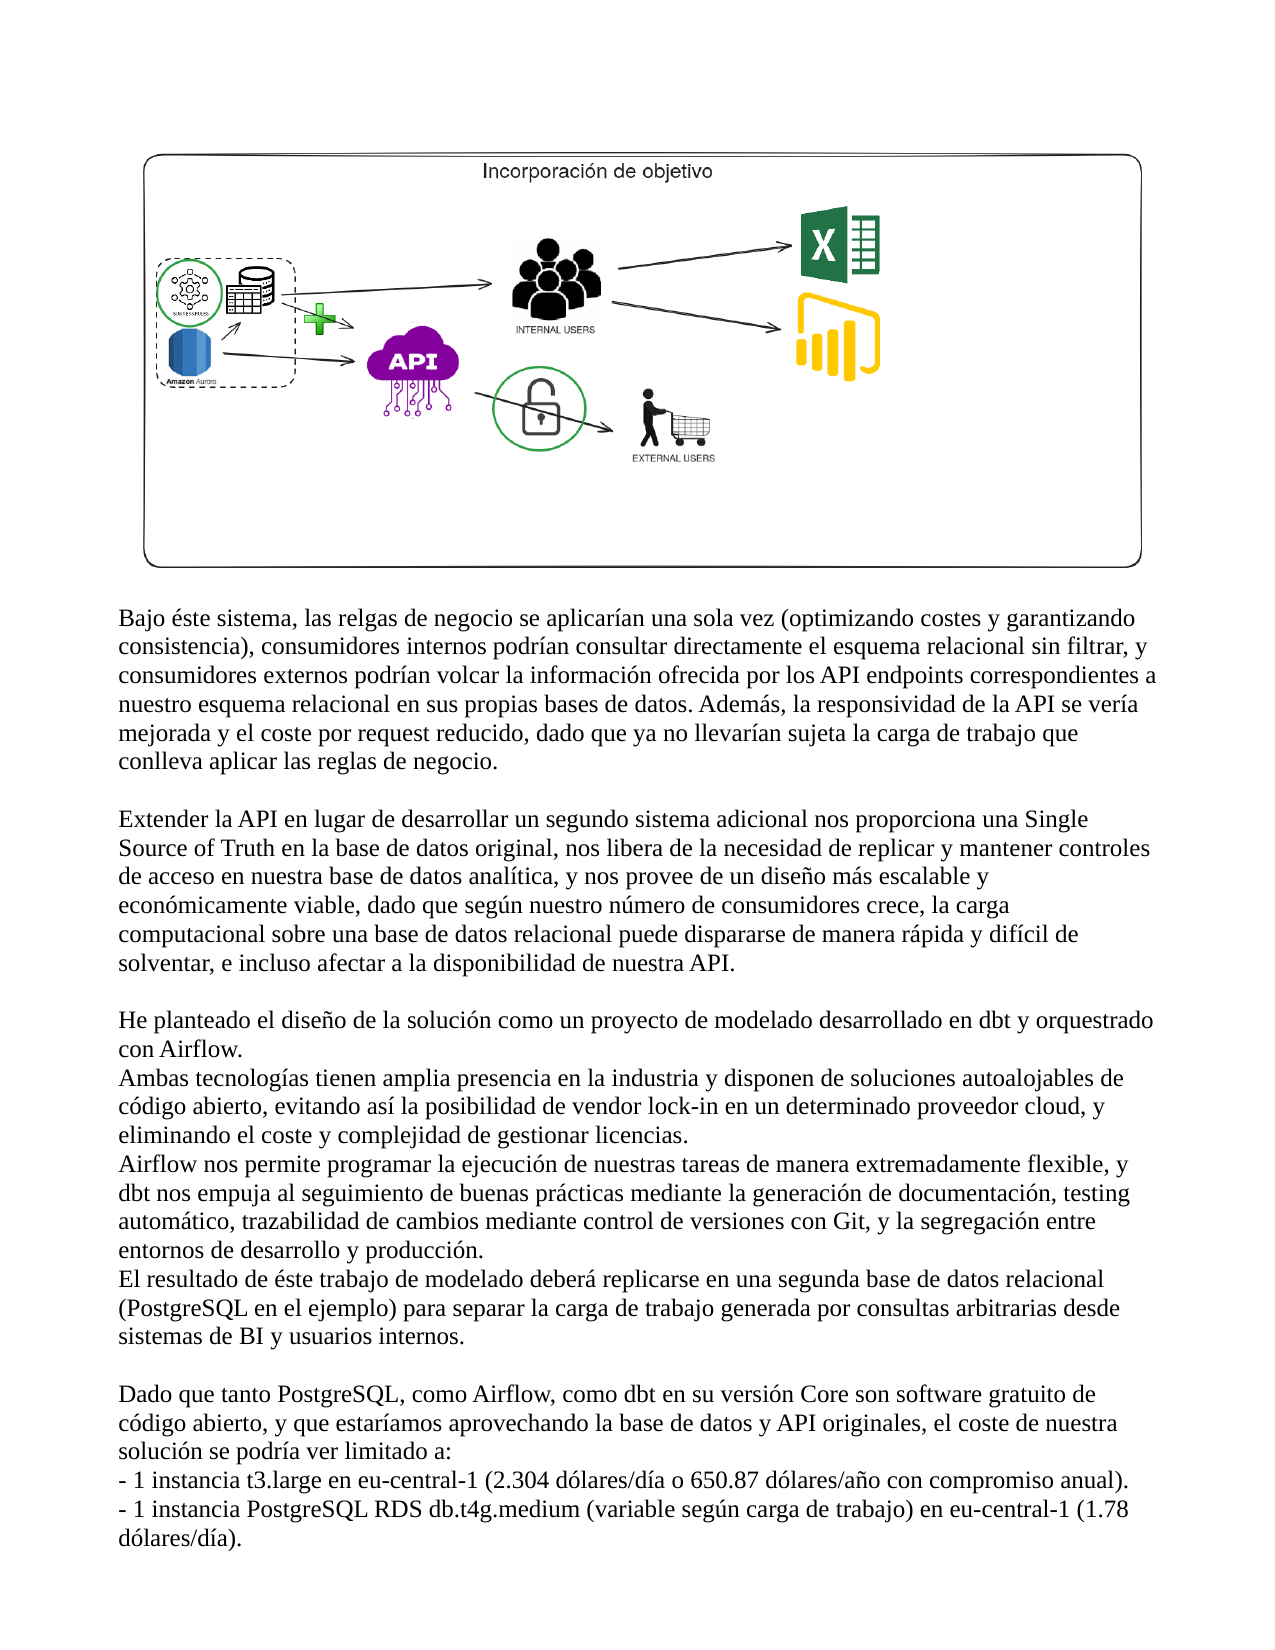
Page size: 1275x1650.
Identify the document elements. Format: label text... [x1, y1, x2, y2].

text - 1 instancia PostgreSQL RDS db.t4g.medium (variable según carga de trabajo) en eu-central-1 (1.78 dólares/día). [118, 1494, 1157, 1551]
text - 1 instancia t3.large en eu-central-1 (2.304 dólares/día o 650.87 dólares/año con compromiso anual). [118, 1465, 1157, 1494]
text Extender la API en lugar de desarrollar un segundo sistema adicional nos proporciona una Single Source of Truth en la base de datos original, nos libera de la necesidad de replicar y mantener controles de acceso en nuestra base de datos analítica, y nos provee de un diseño más escalable y económicamente viable, dado que según nuestro número de consumidores crece, la carga computacional sobre una base de datos relacional puede dispararse de manera rápida y difícil de solventar, e incluso afectar a la disponibilidad de nuestra API. [118, 804, 1157, 976]
text Bajo éste sistema, las relgas de negocio se aplicarían una sola vez (optimizando costes y garantizando consistencia), consumidores internos podrían consultar directamente el esquema relacional sin filtrar, y consumidores externos podrían volcar la información ofrecida por los API endpoints correspondientes a nuestro esquema relacional en sus propias bases de datos. Además, la responsividad de la API se vería mejorada y el coste por request reducido, dado que ya no llevarían sujeta la carga de trabajo que conlleva aplicar las reglas de negocio. [118, 603, 1157, 775]
text Airflow nos permite programar la ejecución de nuestras tareas de manera extremadamente flexible, y dbt nos empuja al seguimiento de buenas prácticas mediante la generación de documentación, testing automático, trazabilidad de cambios mediante control de versiones con Git, y la segregación entre entornos de desarrollo y producción. [118, 1149, 1157, 1264]
text El resultado de éste trabajo de modelado deberá replicarse en una segunda base de datos relacional (PostgreSQL en el ejemplo) para separar la carga de trabajo generada por consultas arbitrarias desde sistemas de BI y usuarios internos. [118, 1264, 1157, 1350]
picture [118, 118, 1157, 574]
text He planteado el diseño de la solución como un proyecto de modelado desarrollado en dbt y orquestrado con Airflow. [118, 1005, 1157, 1063]
text Dado que tanto PostgreSQL, como Airflow, como dbt en su versión Core son software gratuito de código abierto, y que estaríamos aprovechando la base de datos y API originales, el coste de nuestra solución se podría ver limitado a: [118, 1379, 1157, 1465]
text Ambas tecnologías tienen amplia presencia en la industria y disponen de soluciones autoalojables de código abierto, evitando así la posibilidad de vendor lock-in en un determinado proveedor cloud, y eliminando el coste y complejidad de gestionar licencias. [118, 1063, 1157, 1149]
